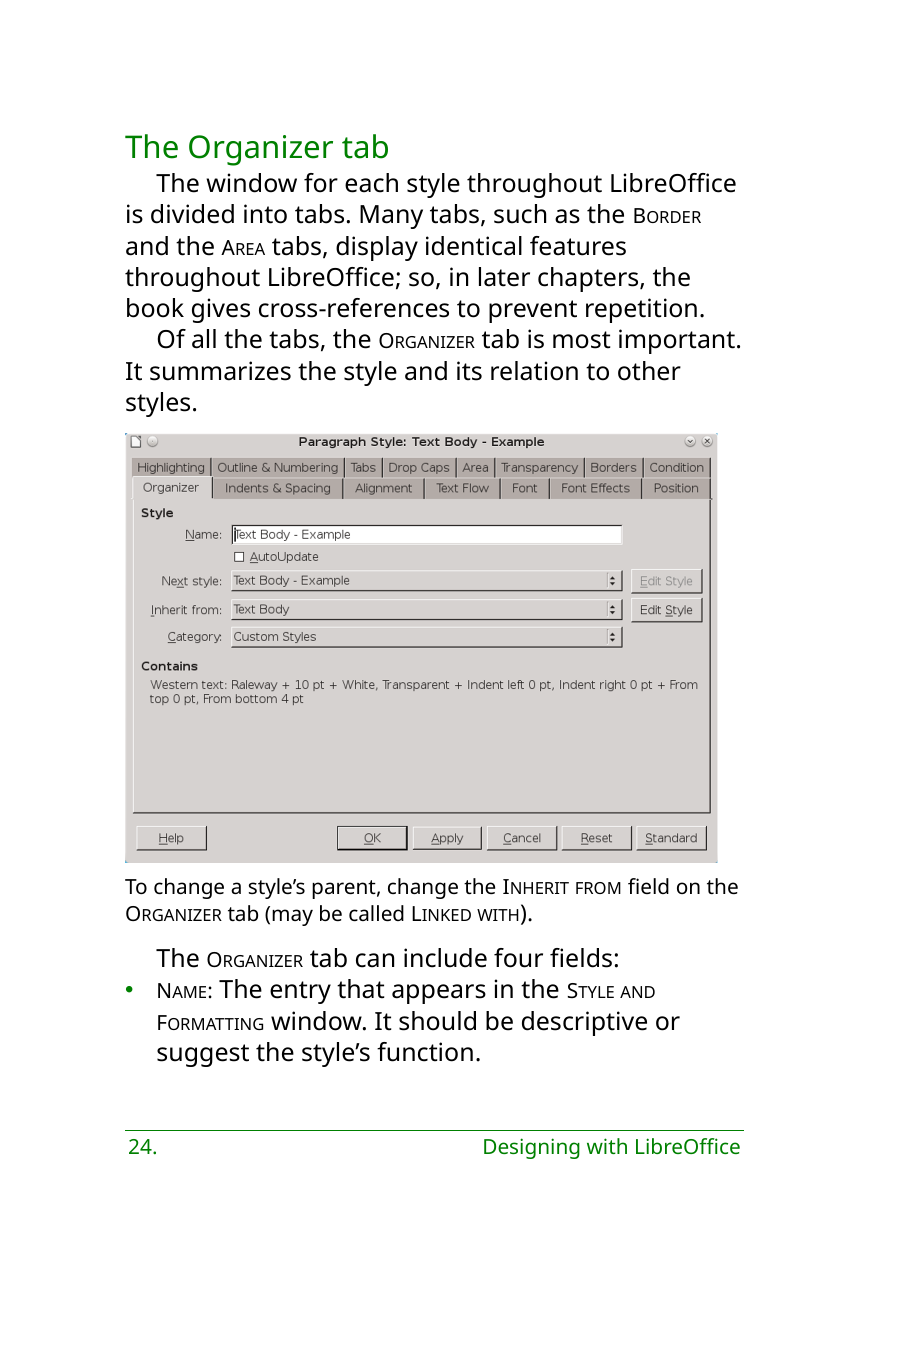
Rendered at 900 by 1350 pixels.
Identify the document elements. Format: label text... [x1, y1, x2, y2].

text The Organizer tab can include four fields: [125, 942, 744, 974]
list Name: The entry that appears in the Style and Formatting window. It should be descriptive or suggest the style’s function. [125, 974, 744, 1067]
picture [125, 433, 718, 863]
subtitle The Organizer tab [125, 125, 744, 168]
text The window for each style throughout LibreOffice is divided into tabs. Many tabs, such as the Border and the Area tabs, display identical features throughout LibreOffice; so, in later chapters, the book gives cross-references to prevent repetition. [125, 168, 744, 324]
text Of all the tabs, the Organizer tab is most important. It summarizes the style and its relation to other styles. [125, 324, 744, 418]
table_header [125, 433, 744, 865]
table_cell To change a style’s parent, change the Inherit from field on the Organizer tab (may be called Linked with). [125, 865, 744, 927]
